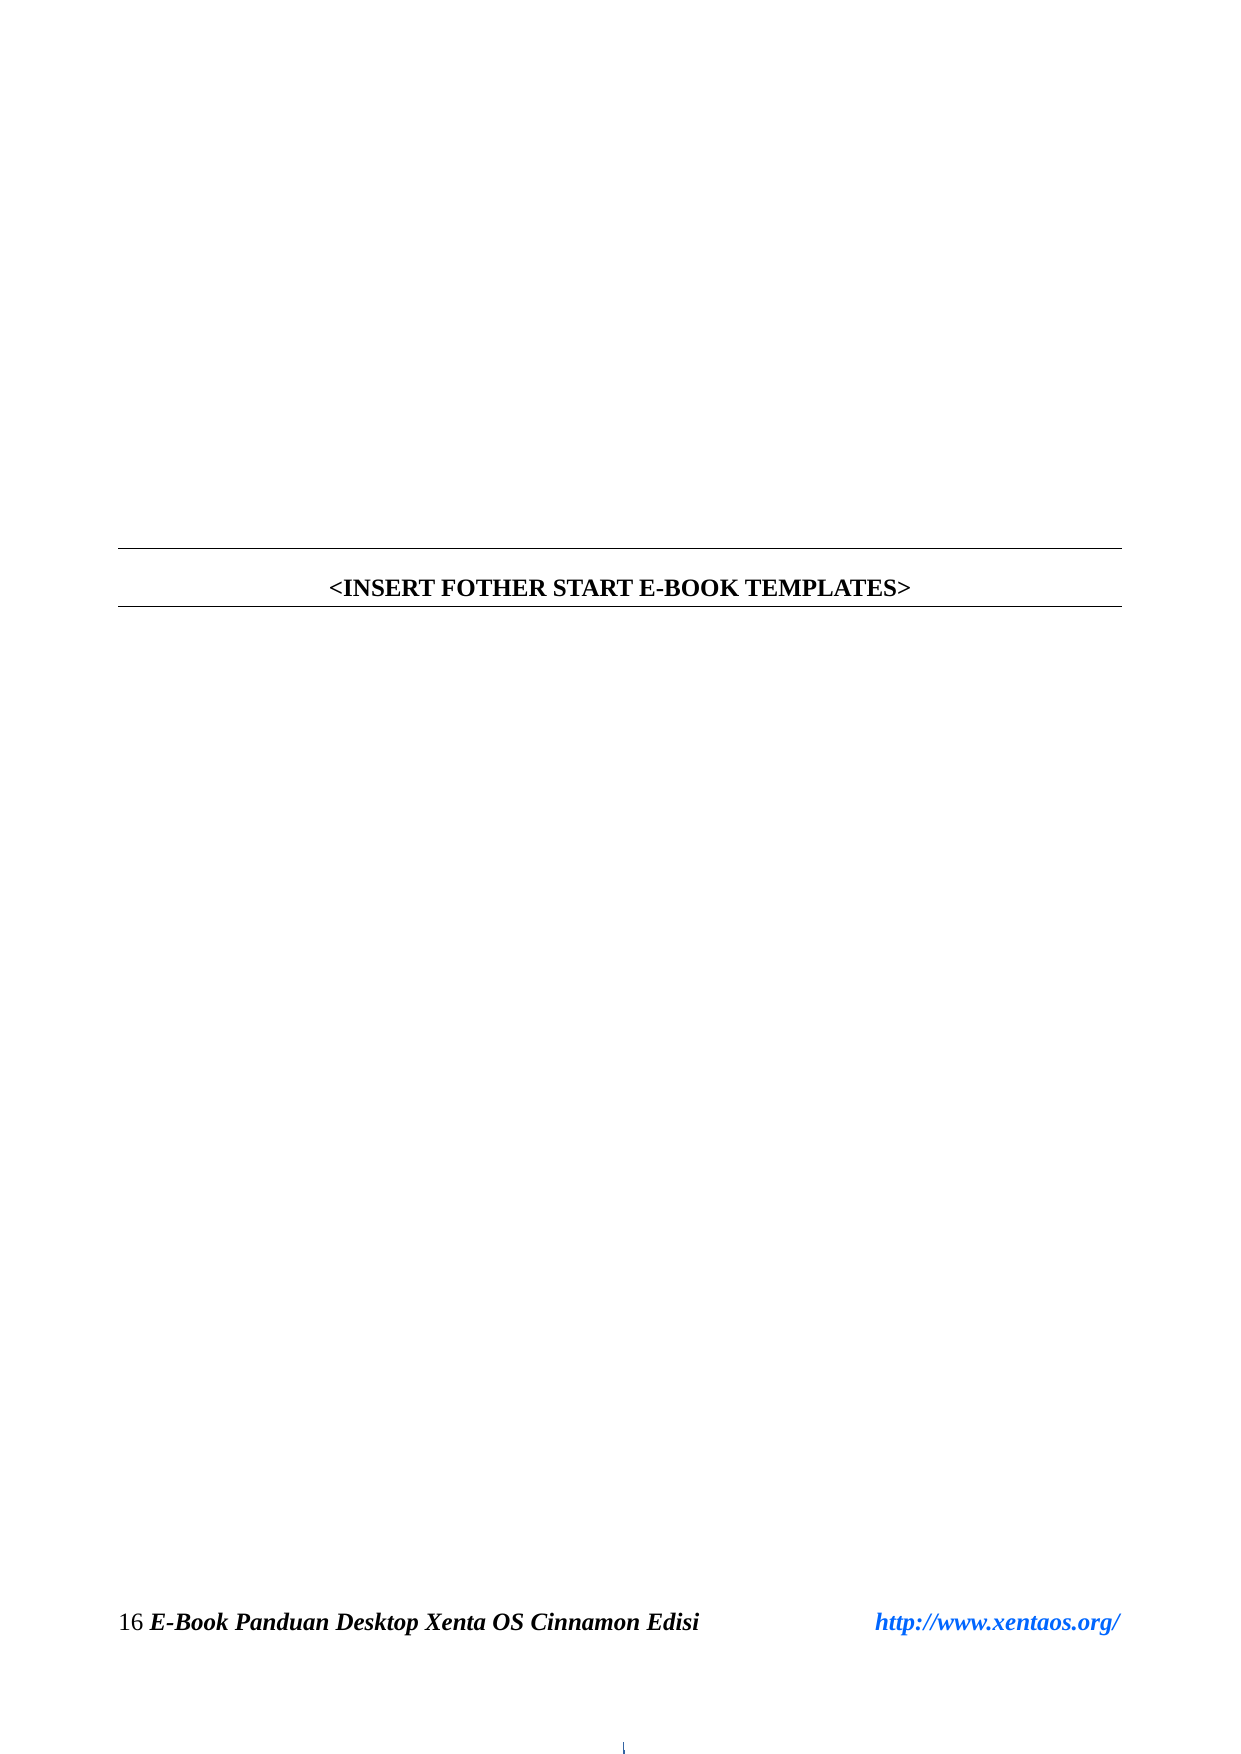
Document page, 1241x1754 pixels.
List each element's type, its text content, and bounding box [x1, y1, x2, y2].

text <INSERT FOTHER START E-BOOK TEMPLATES> [118, 568, 1122, 606]
